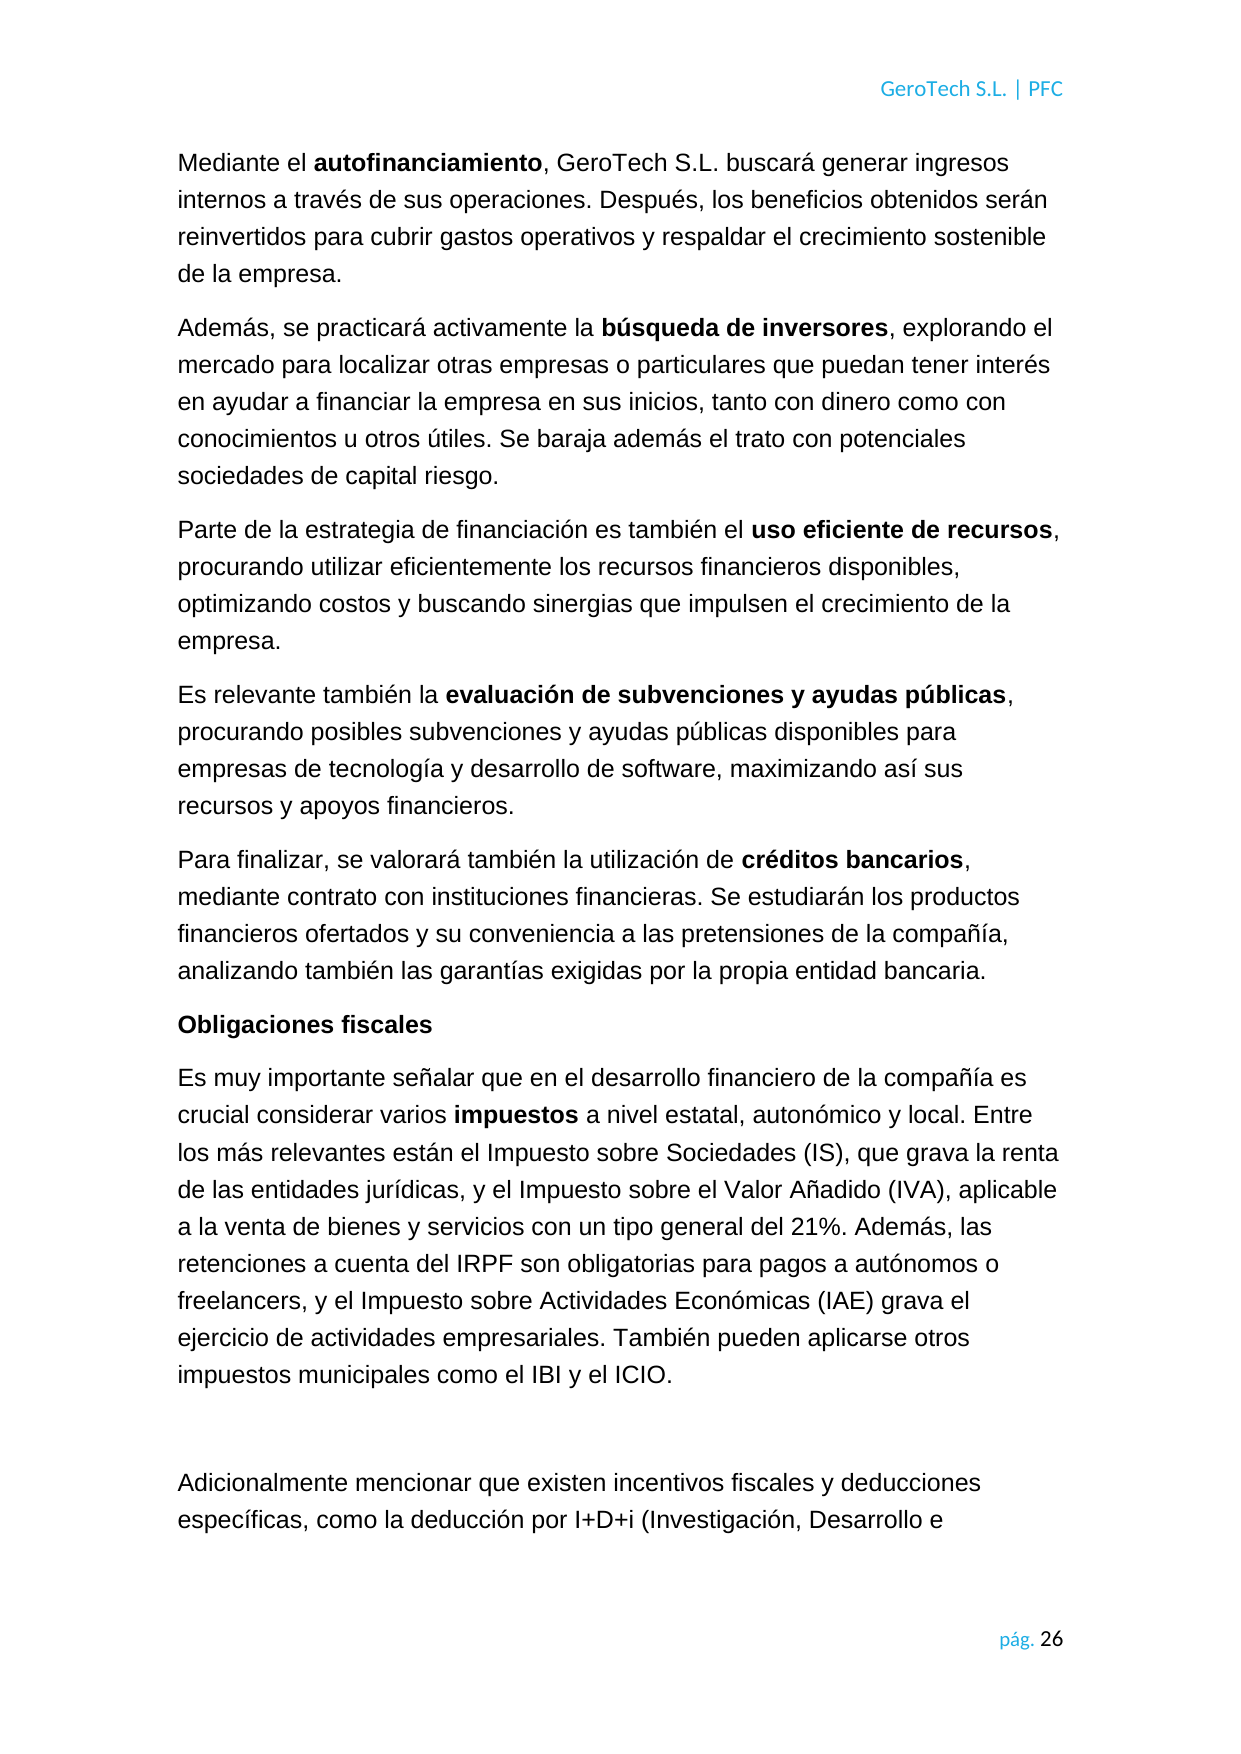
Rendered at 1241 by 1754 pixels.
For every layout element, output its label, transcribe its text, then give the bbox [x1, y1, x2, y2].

text Obligaciones fiscales [177, 1010, 1063, 1038]
text Es muy importante señalar que en el desarrollo financiero de la compañía es crucial considerar varios impuestos a nivel estatal, autonómico y local. Entre los más relevantes están el Impuesto sobre Sociedades (IS), que grava la renta de las entidades jurídicas, y el Impuesto sobre el Valor Añadido (IVA), aplicable a la venta de bienes y servicios con un tipo general del 21%. Además, las retenciones a cuenta del IRPF son obligatorias para pagos a autónomos o freelancers, y el Impuesto sobre Actividades Económicas (IAE) grava el ejercicio de actividades empresariales. También pueden aplicarse otros impuestos municipales como el IBI y el ICIO. [177, 1063, 1063, 1389]
text Parte de la estrategia de financiación es también el uso eficiente de recursos, procurando utilizar eficientemente los recursos financieros disponibles, optimizando costos y buscando sinergias que impulsen el crecimiento de la empresa. [177, 515, 1063, 655]
text Para finalizar, se valorará también la utilización de créditos bancarios, mediante contrato con instituciones financieras. Se estudiarán los productos financieros ofertados y su conveniencia a las pretensiones de la compañía, analizando también las garantías exigidas por la propia entidad bancaria. [177, 845, 1063, 985]
text Mediante el autofinanciamiento, GeroTech S.L. buscará generar ingresos internos a través de sus operaciones. Después, los beneficios obtenidos serán reinvertidos para cubrir gastos operativos y respaldar el crecimiento sostenible de la empresa. [177, 148, 1063, 288]
text Adicionalmente mencionar que existen incentivos fiscales y deducciones específicas, como la deducción por I+D+i (Investigación, Desarrollo e [177, 1468, 1063, 1533]
text Además, se practicará activamente la búsqueda de inversores, explorando el mercado para localizar otras empresas o particulares que puedan tener interés en ayudar a financiar la empresa en sus inicios, tanto con dinero como con conocimientos u otros útiles. Se baraja además el trato con potenciales sociedades de capital riesgo. [177, 313, 1063, 490]
text Es relevante también la evaluación de subvenciones y ayudas públicas, procurando posibles subvenciones y ayudas públicas disponibles para empresas de tecnología y desarrollo de software, maximizando así sus recursos y apoyos financieros. [177, 680, 1063, 820]
